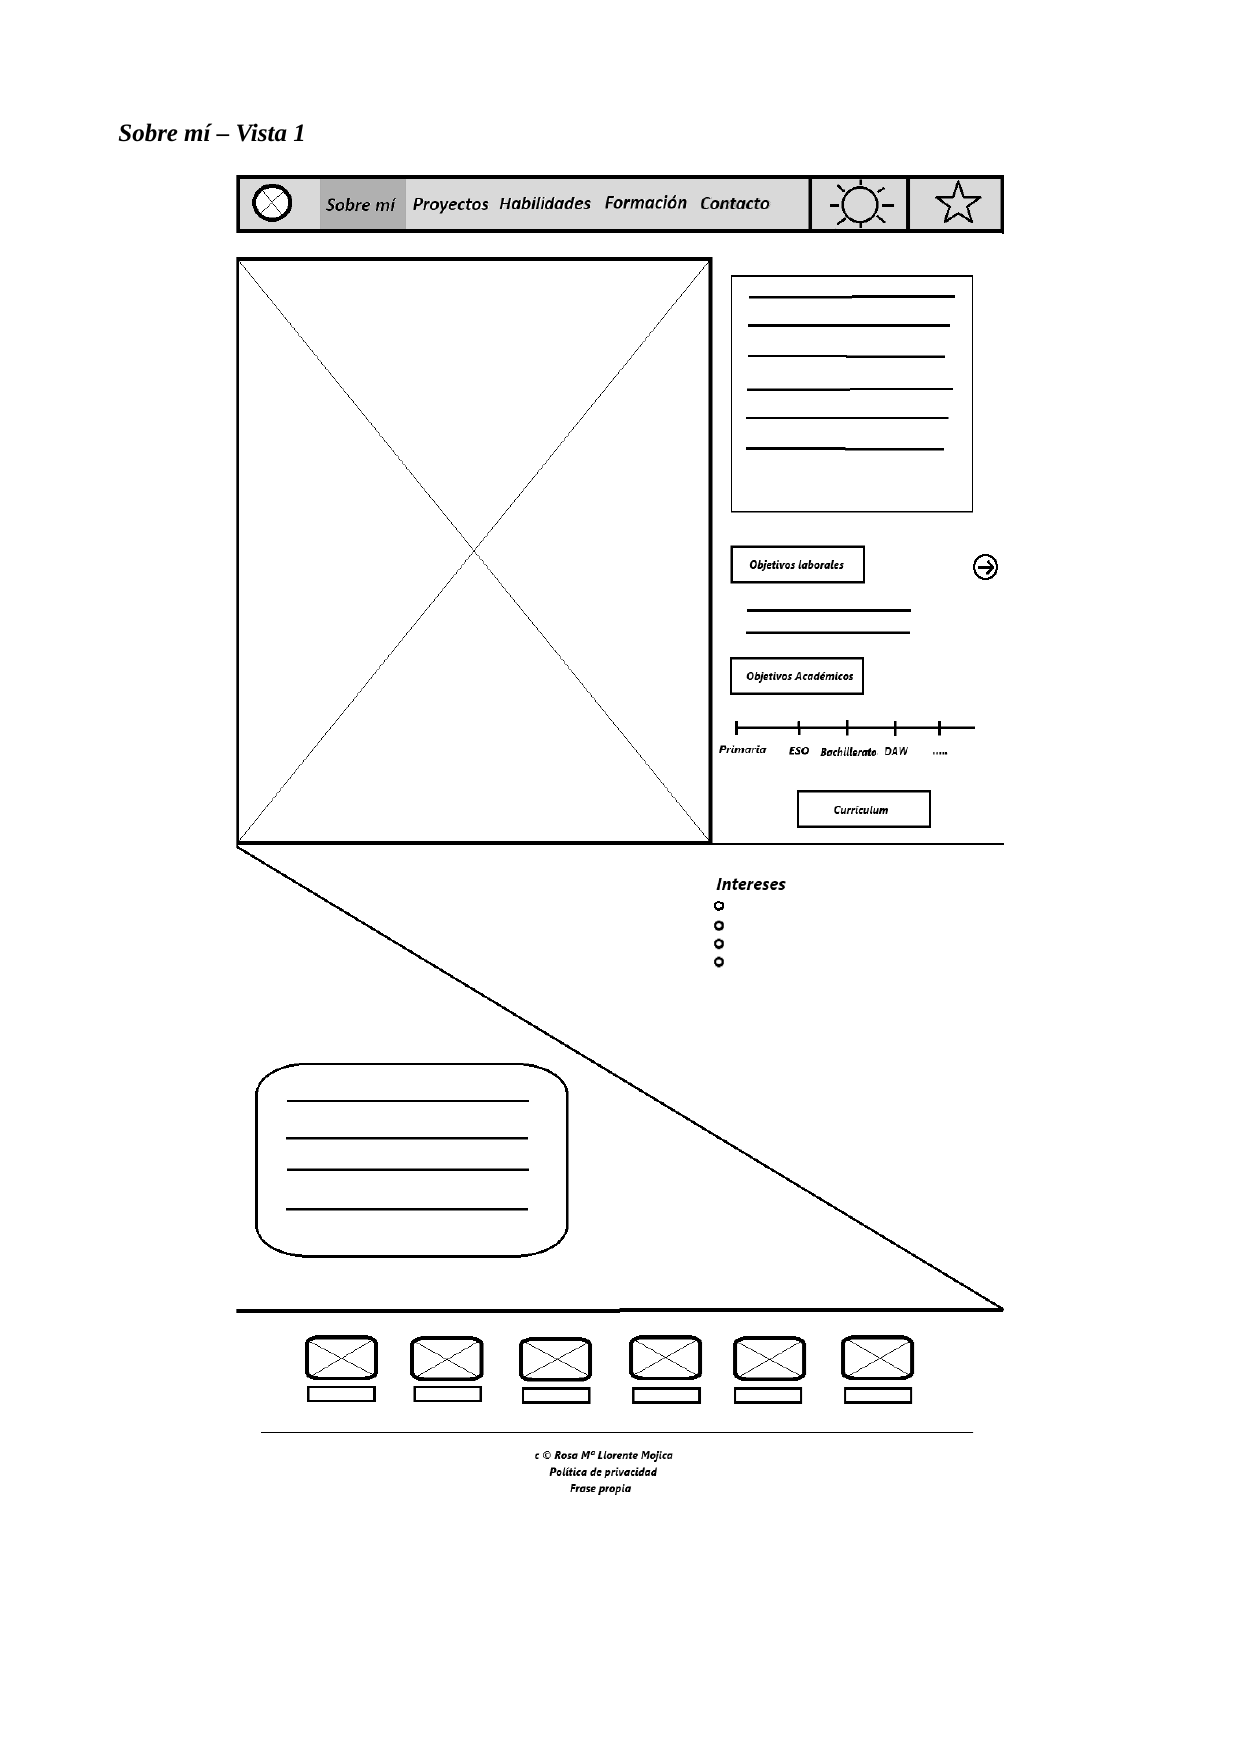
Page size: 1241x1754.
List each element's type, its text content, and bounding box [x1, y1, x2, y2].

picture [236, 175, 1004, 1534]
text Sobre mí – Vista 1 [118, 118, 1122, 147]
